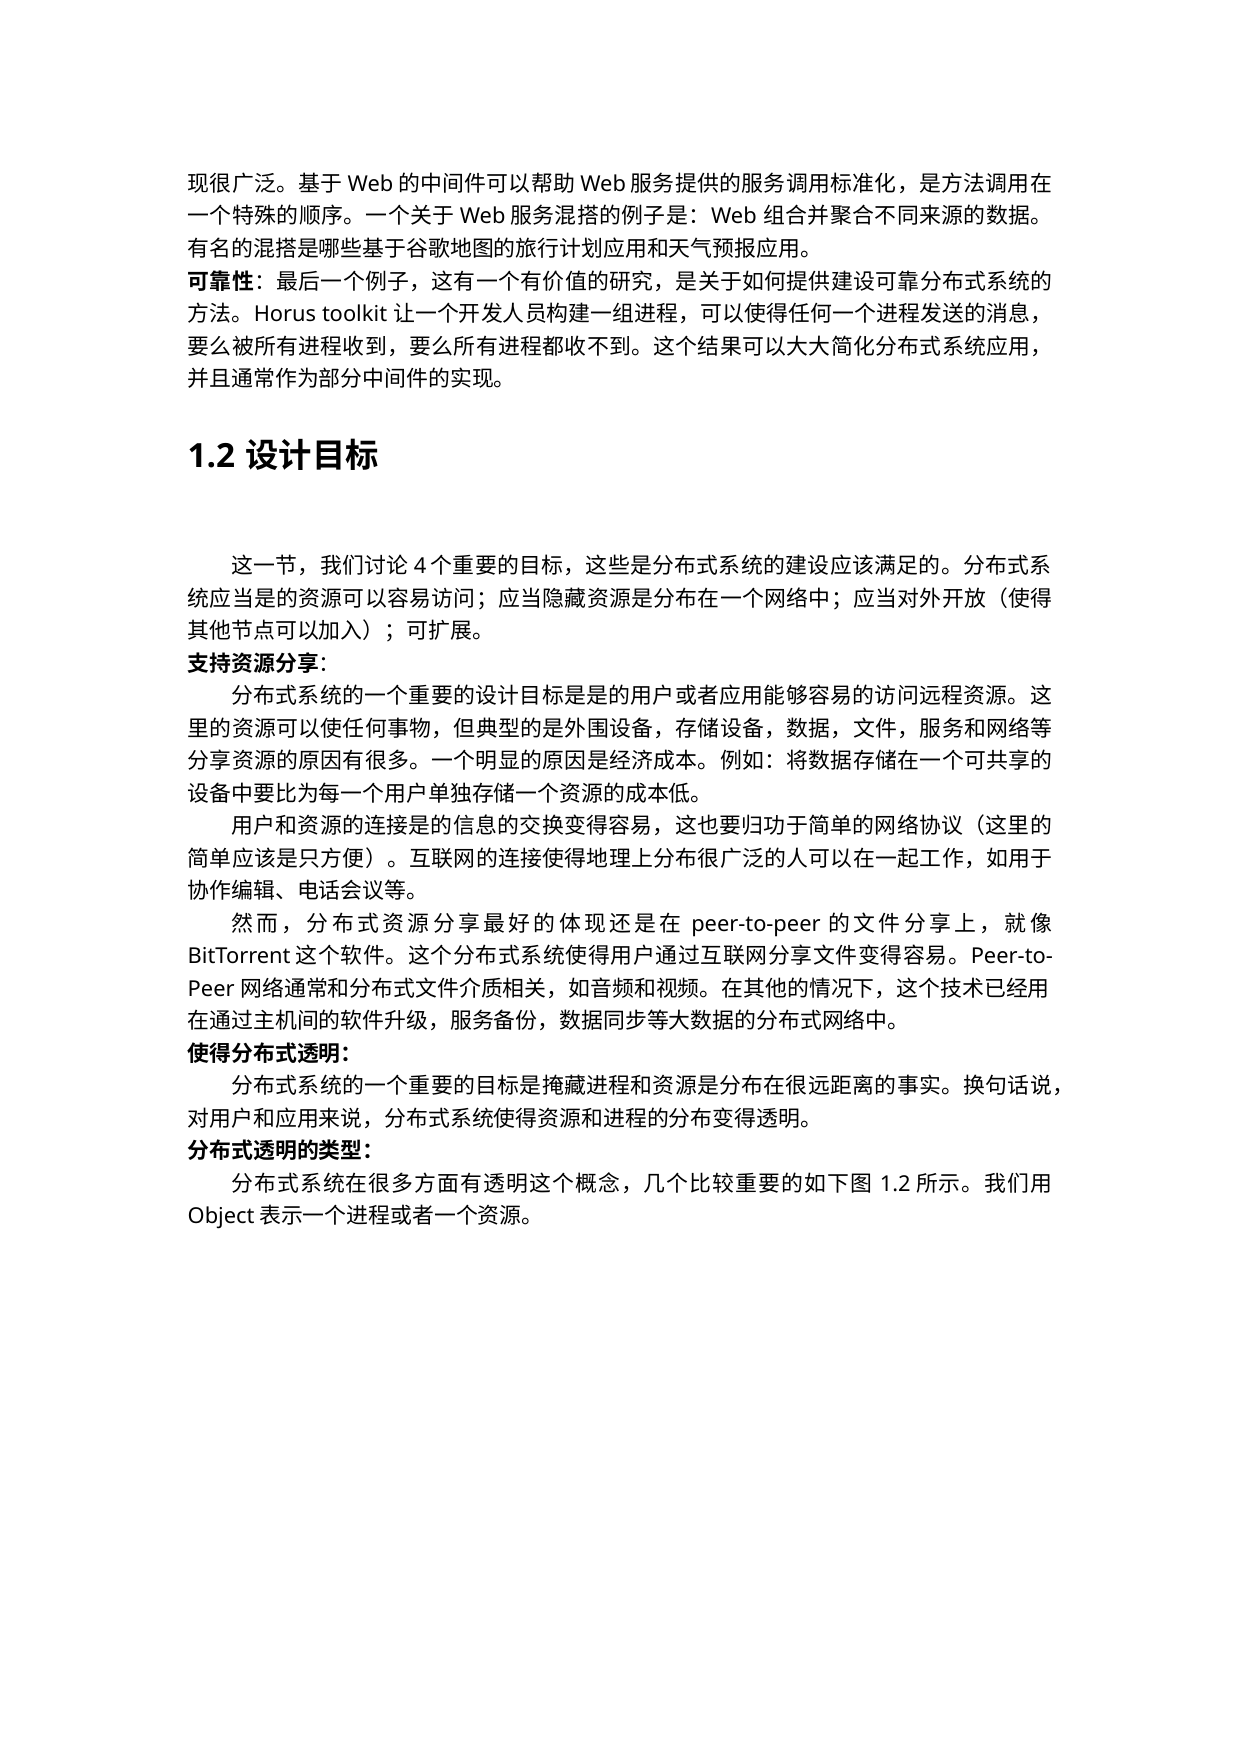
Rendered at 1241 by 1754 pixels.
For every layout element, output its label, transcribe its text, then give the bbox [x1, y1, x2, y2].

subtitle 设计目标 [187, 417, 1053, 482]
text 支持资源分享： [187, 641, 1053, 674]
text 现很广泛。基于Web的中间件可以帮助Web服务提供的服务调用标准化，是方法调用在一个特殊的顺序。一个关于Web服务混搭的例子是：Web 组合并聚合不同来源的数据。有名的混搭是哪些基于谷歌地图的旅行计划应用和天气预报应用。 [187, 162, 1053, 259]
text 用户和资源的连接是的信息的交换变得容易，这也要归功于简单的网络协议（这里的简单应该是只方便）。互联网的连接使得地理上分布很广泛的人可以在一起工作，如用于协作编辑、电话会议等。 [187, 804, 1053, 901]
text 分布式系统的一个重要的设计目标是是的用户或者应用能够容易的访问远程资源。这里的资源可以使任何事物，但典型的是外围设备，存储设备，数据，文件，服务和网络等。分享资源的原因有很多。一个明显的原因是经济成本。例如：将数据存储在一个可共享的设备中要比为每一个用户单独存储一个资源的成本低。 [187, 674, 1053, 804]
text 使得分布式透明： [187, 1031, 1053, 1064]
text 分布式透明的类型： [187, 1129, 1053, 1161]
text 这一节，我们讨论4个重要的目标，这些是分布式系统的建设应该满足的。分布式系统应当是的资源可以容易访问；应当隐藏资源是分布在一个网络中；应当对外开放（使得其他节点可以加入）；可扩展。 [187, 544, 1053, 641]
text 可靠性：最后一个例子，这有一个有价值的研究，是关于如何提供建设可靠分布式系统的方法。Horus toolkit 让一个开发人员构建一组进程，可以使得任何一个进程发送的消息，要么被所有进程收到，要么所有进程都收不到。这个结果可以大大简化分布式系统应用，并且通常作为部分中间件的实现。 [187, 259, 1053, 389]
text 分布式系统的一个重要的目标是掩藏进程和资源是分布在很远距离的事实。换句话说，对用户和应用来说，分布式系统使得资源和进程的分布变得透明。 [187, 1064, 1053, 1129]
text 分布式系统在很多方面有透明这个概念，几个比较重要的如下图1.2所示。我们用Object表示一个进程或者一个资源。 [187, 1161, 1053, 1226]
text 然而，分布式资源分享最好的体现还是在peer-to-peer的文件分享上，就像BitTorrent这个软件。这个分布式系统使得用户通过互联网分享文件变得容易。Peer-to-Peer 网络通常和分布式文件介质相关，如音频和视频。在其他的情况下，这个技术已经用在通过主机间的软件升级，服务备份，数据同步等大数据的分布式网络中。 [187, 901, 1053, 1031]
